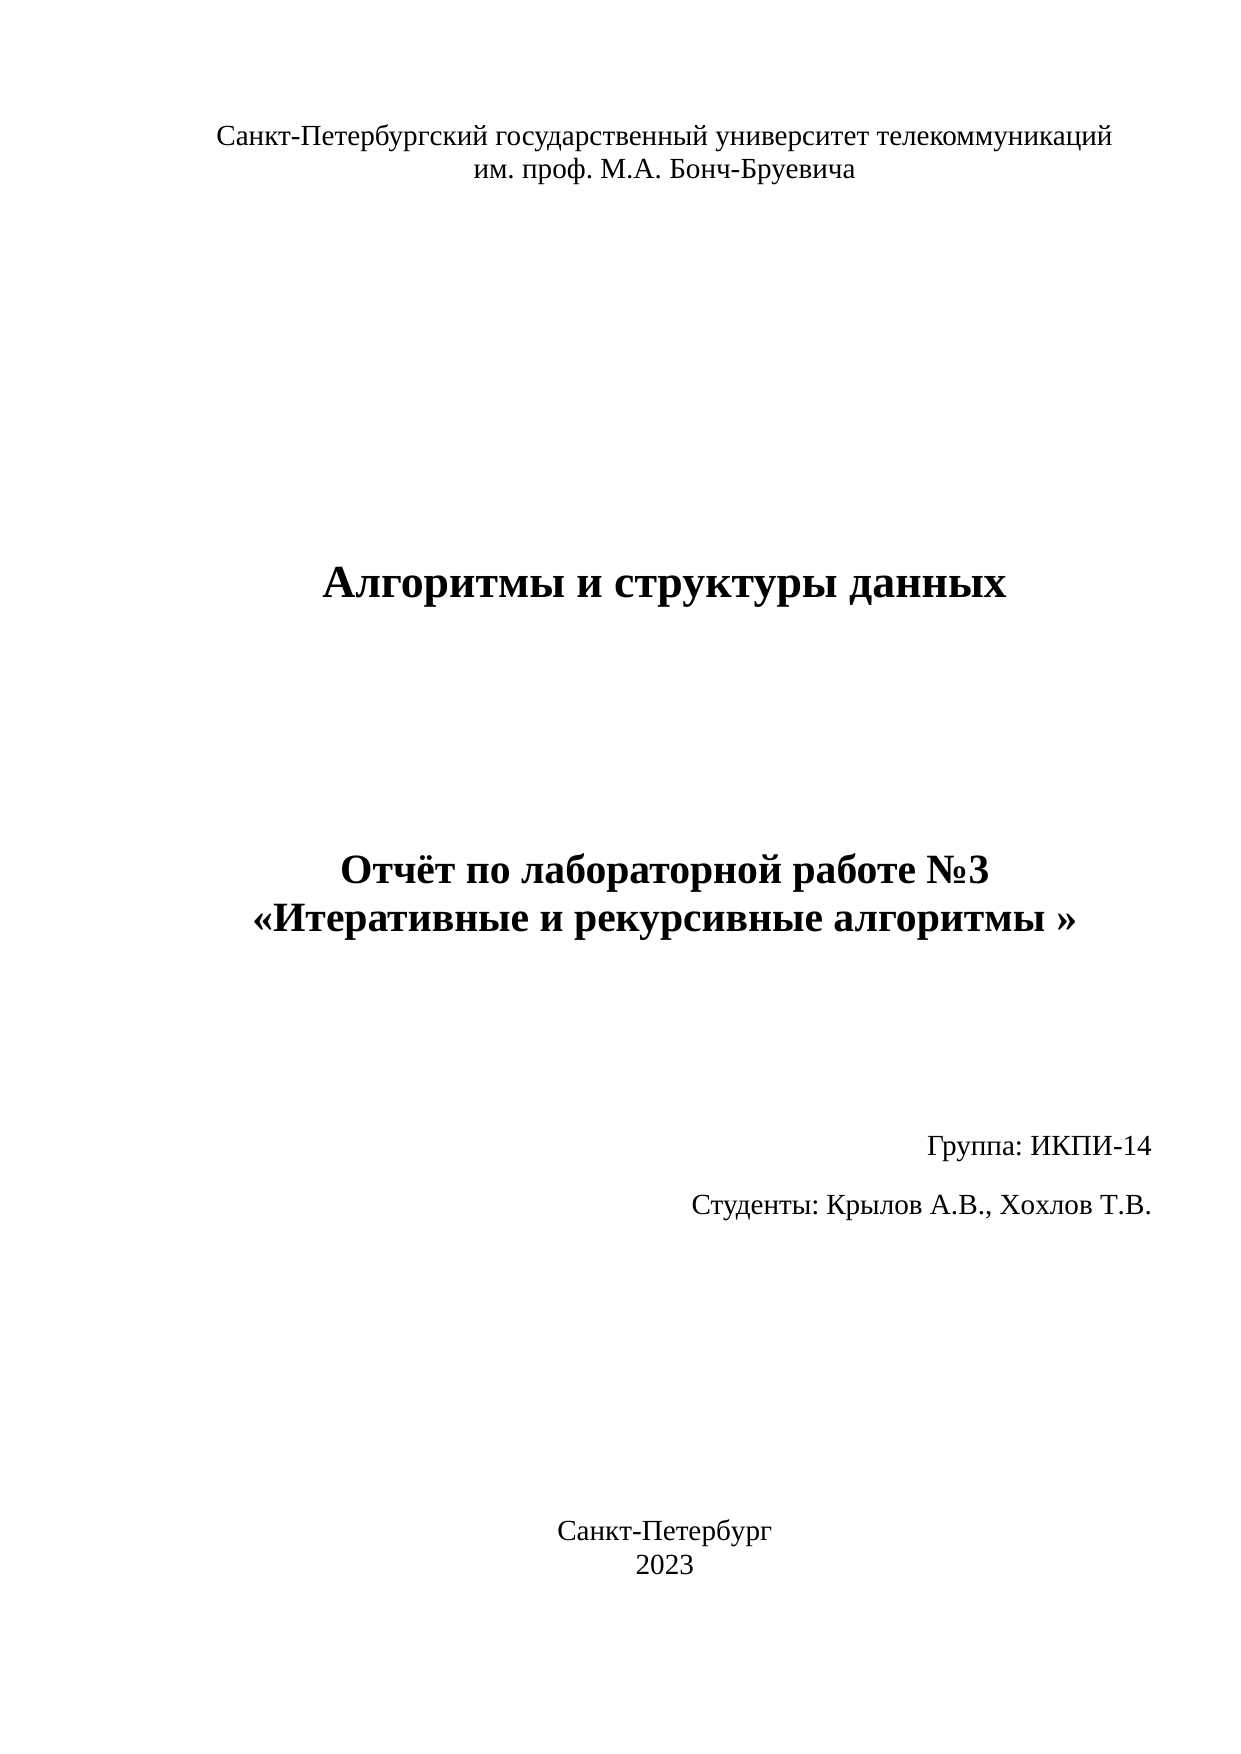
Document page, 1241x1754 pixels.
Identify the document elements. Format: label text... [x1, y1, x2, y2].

text Группа: ИКПИ-14 [620, 1128, 1152, 1161]
text Студенты: Крылов А.В., Хохлов Т.В. [177, 1186, 1152, 1222]
text Отчёт по лабораторной работе №3 «Итеративные и рекурсивные алгоритмы » [177, 844, 1152, 940]
text им. проф. М.А. Бонч-Бруевича [177, 152, 1152, 185]
text Санкт-Петербургский государственный университет телекоммуникаций [177, 118, 1152, 152]
text Алгоритмы и структуры данных [177, 554, 1152, 607]
text 2023 [177, 1547, 1152, 1581]
text Санкт-Петербург [177, 1409, 1152, 1546]
